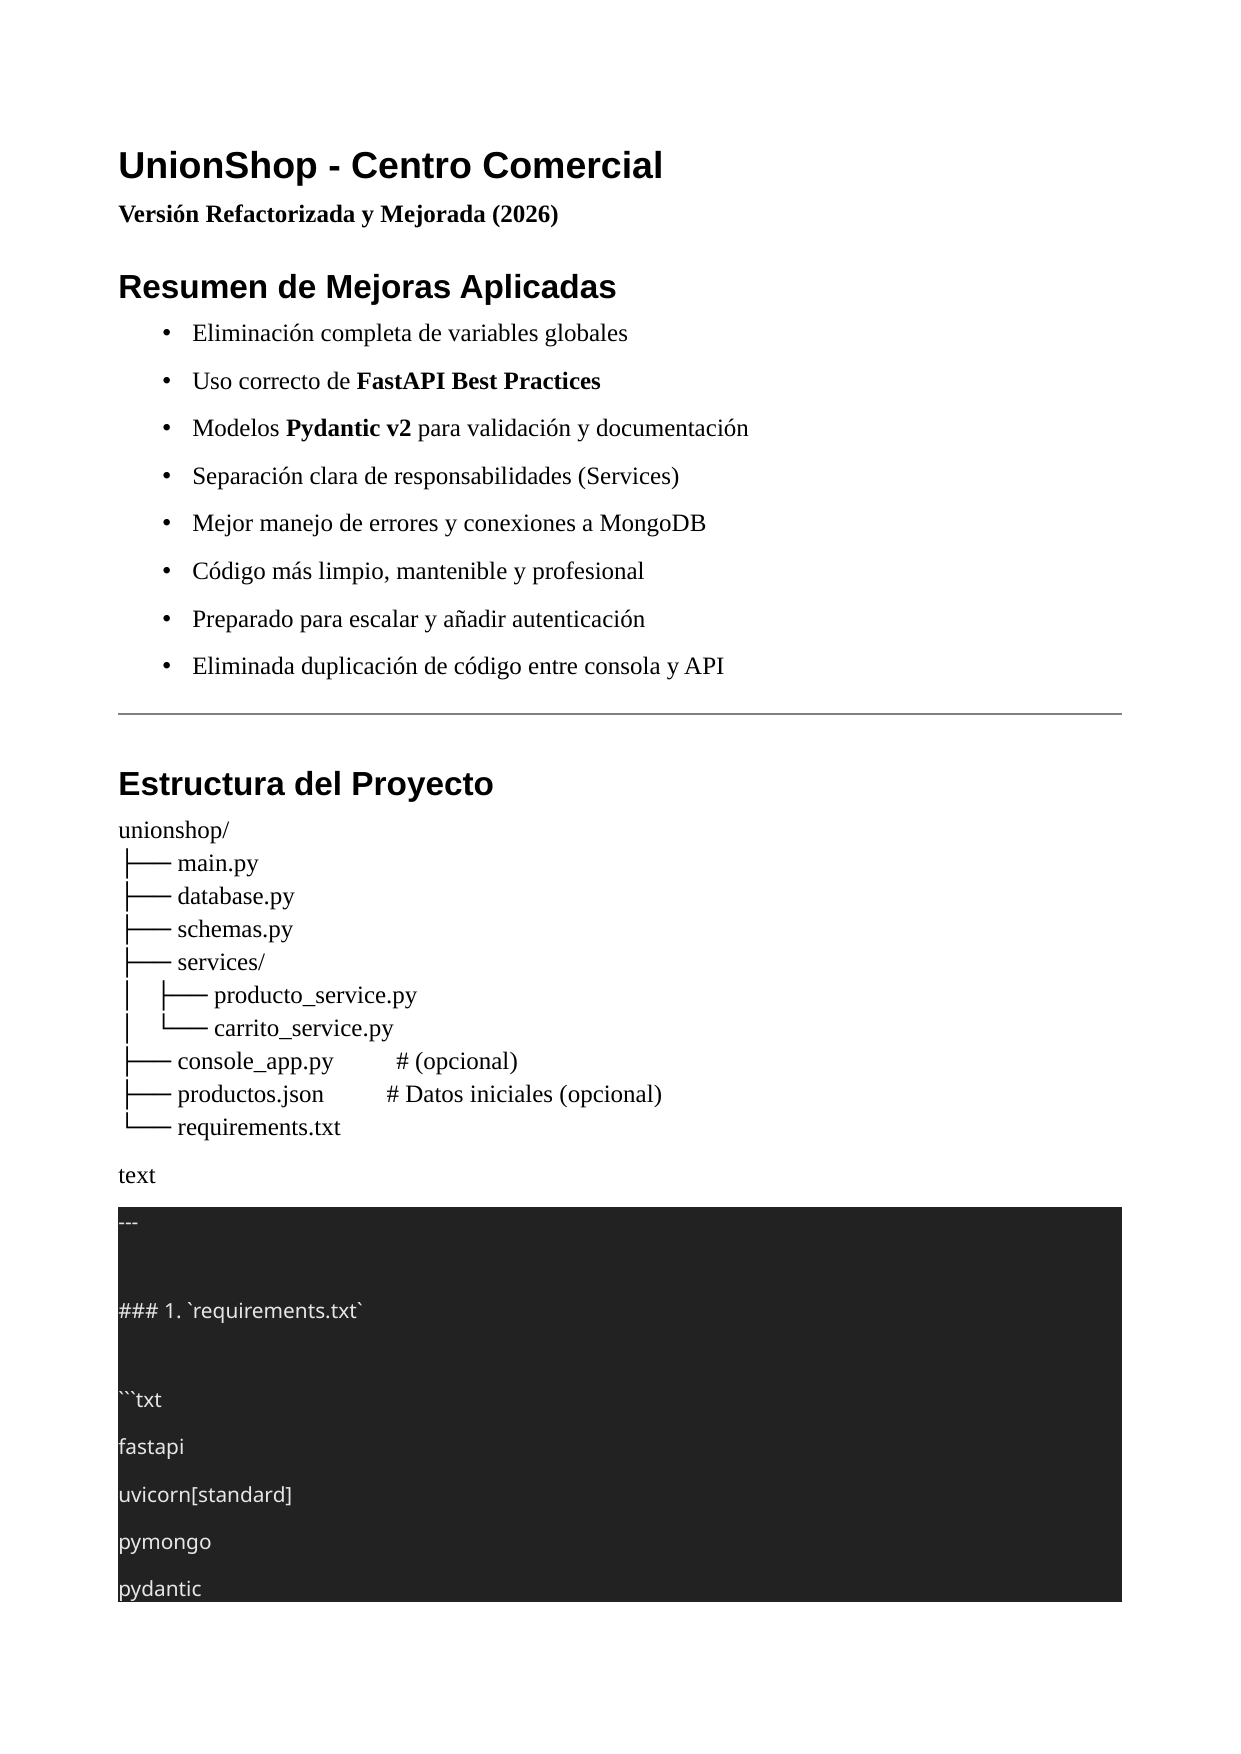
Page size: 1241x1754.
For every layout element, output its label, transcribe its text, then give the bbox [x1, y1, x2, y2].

text fastapi [118, 1432, 1122, 1461]
list Eliminación completa de variables globales [162, 318, 1122, 347]
text uvicorn[standard] [118, 1480, 1122, 1508]
text ```txt [118, 1385, 1122, 1414]
text Versión Refactorizada y Mejorada (2026) [118, 199, 1122, 227]
list Eliminada duplicación de código entre consola y API [162, 651, 1122, 680]
list Uso correcto de FastAPI Best Practices [162, 366, 1122, 394]
list Código más limpio, mantenible y profesional [162, 556, 1122, 585]
text text [118, 1160, 1122, 1188]
text --- [118, 1207, 1122, 1236]
list Mejor manejo de errores y conexiones a MongoDB [162, 508, 1122, 537]
list Modelos Pydantic v2 para validación y documentación [162, 413, 1122, 442]
text pymongo [118, 1527, 1122, 1555]
text ### 1. `requirements.txt` [118, 1296, 1122, 1325]
text unionshop/ ├── main.py ├── database.py ├── schemas.py ├── services/ │ ├── producto_service.py │ └── carrito_service.py ├── console_app.py # (opcional) ├── productos.json # Datos iniciales (opcional) └── requirements.txt [118, 815, 1122, 1141]
subtitle UnionShop - Centro Comercial [118, 143, 1122, 186]
subtitle Estructura del Proyecto [118, 764, 1122, 802]
text pydantic [118, 1574, 1122, 1602]
subtitle Resumen de Mejoras Aplicadas [118, 267, 1122, 306]
list Separación clara de responsabilidades (Services) [162, 461, 1122, 490]
list Preparado para escalar y añadir autenticación [162, 604, 1122, 632]
